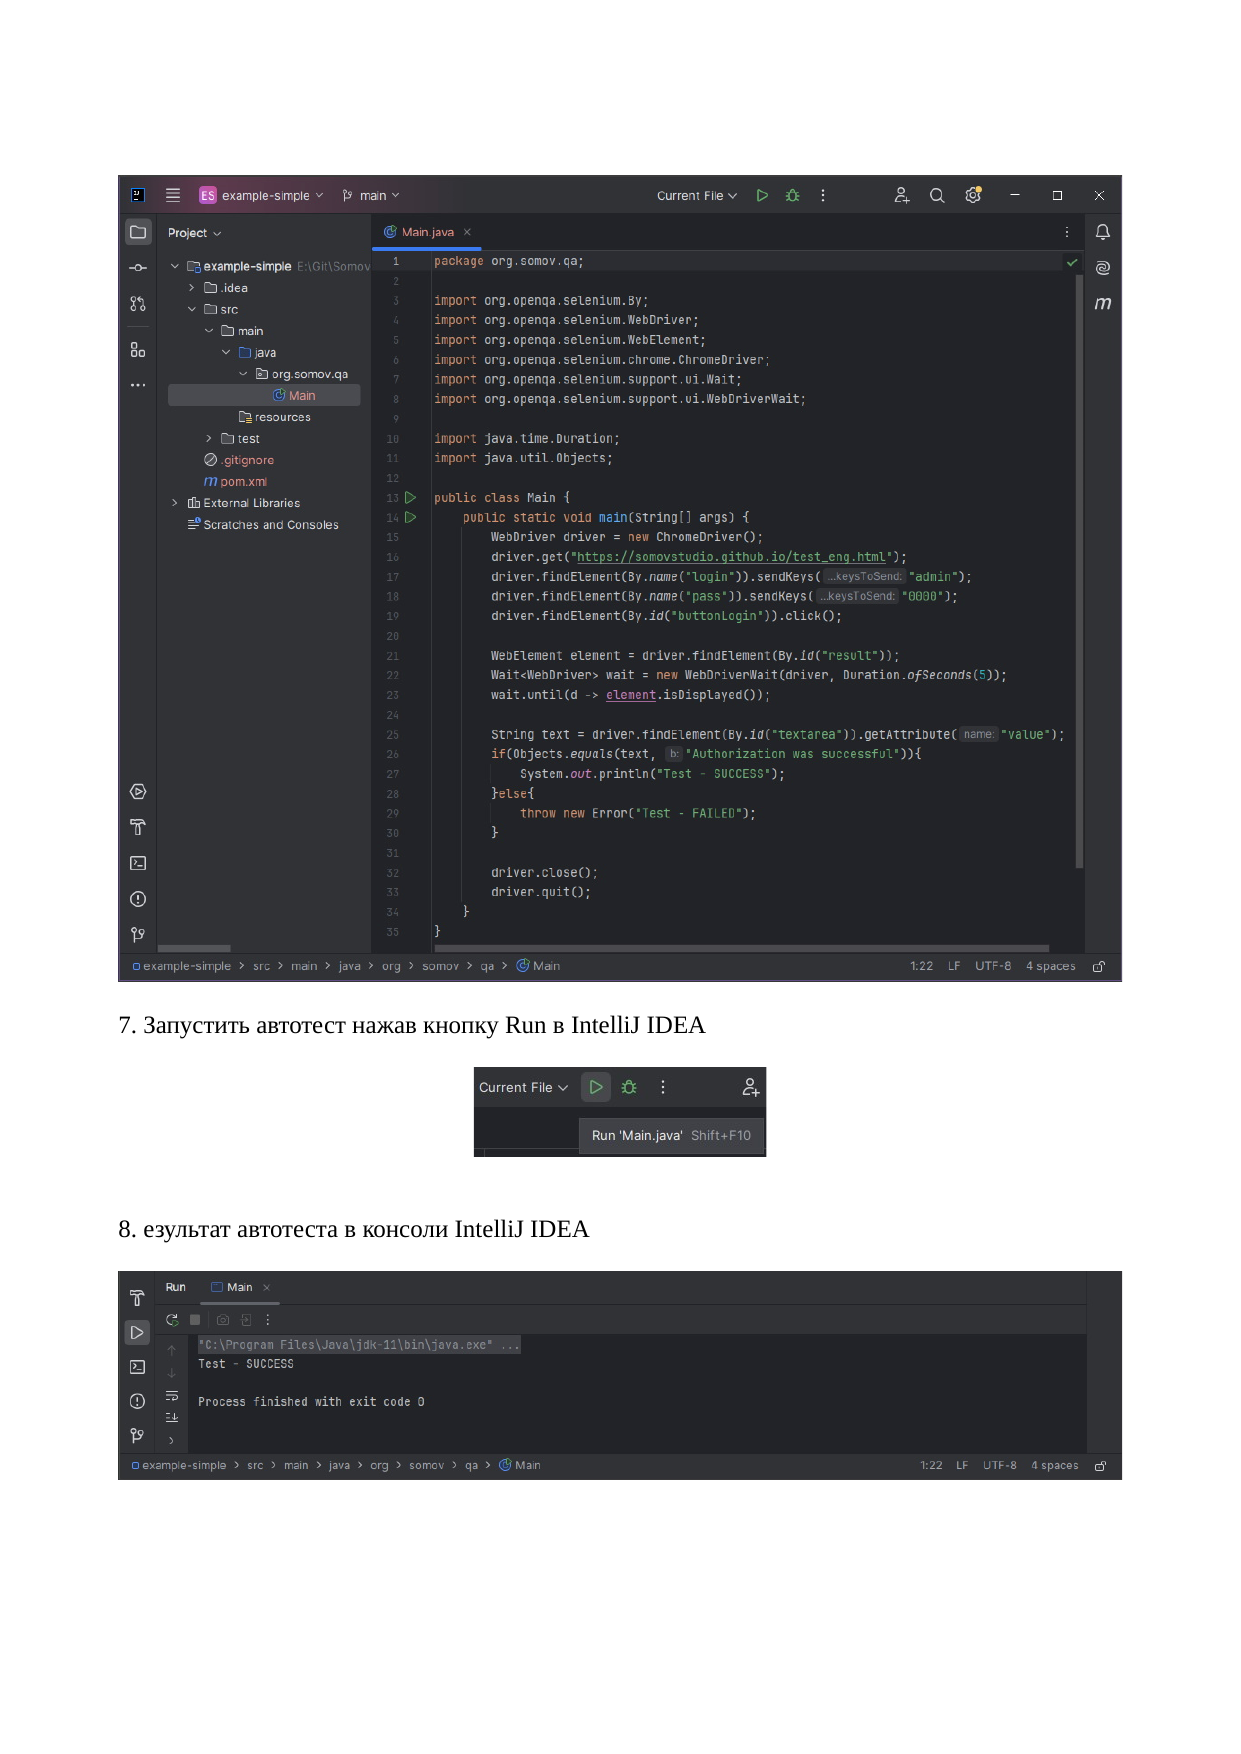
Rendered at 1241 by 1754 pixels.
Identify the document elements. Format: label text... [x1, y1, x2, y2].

picture [118, 175, 1123, 982]
picture [473, 1067, 767, 1157]
text 7. Запустить автотест нажав кнопку Run в IntelliJ IDEA [118, 1010, 1122, 1039]
text 8. езультат автотеста в консоли IntelliJ IDEA [118, 1214, 1122, 1243]
picture [118, 1271, 1123, 1480]
